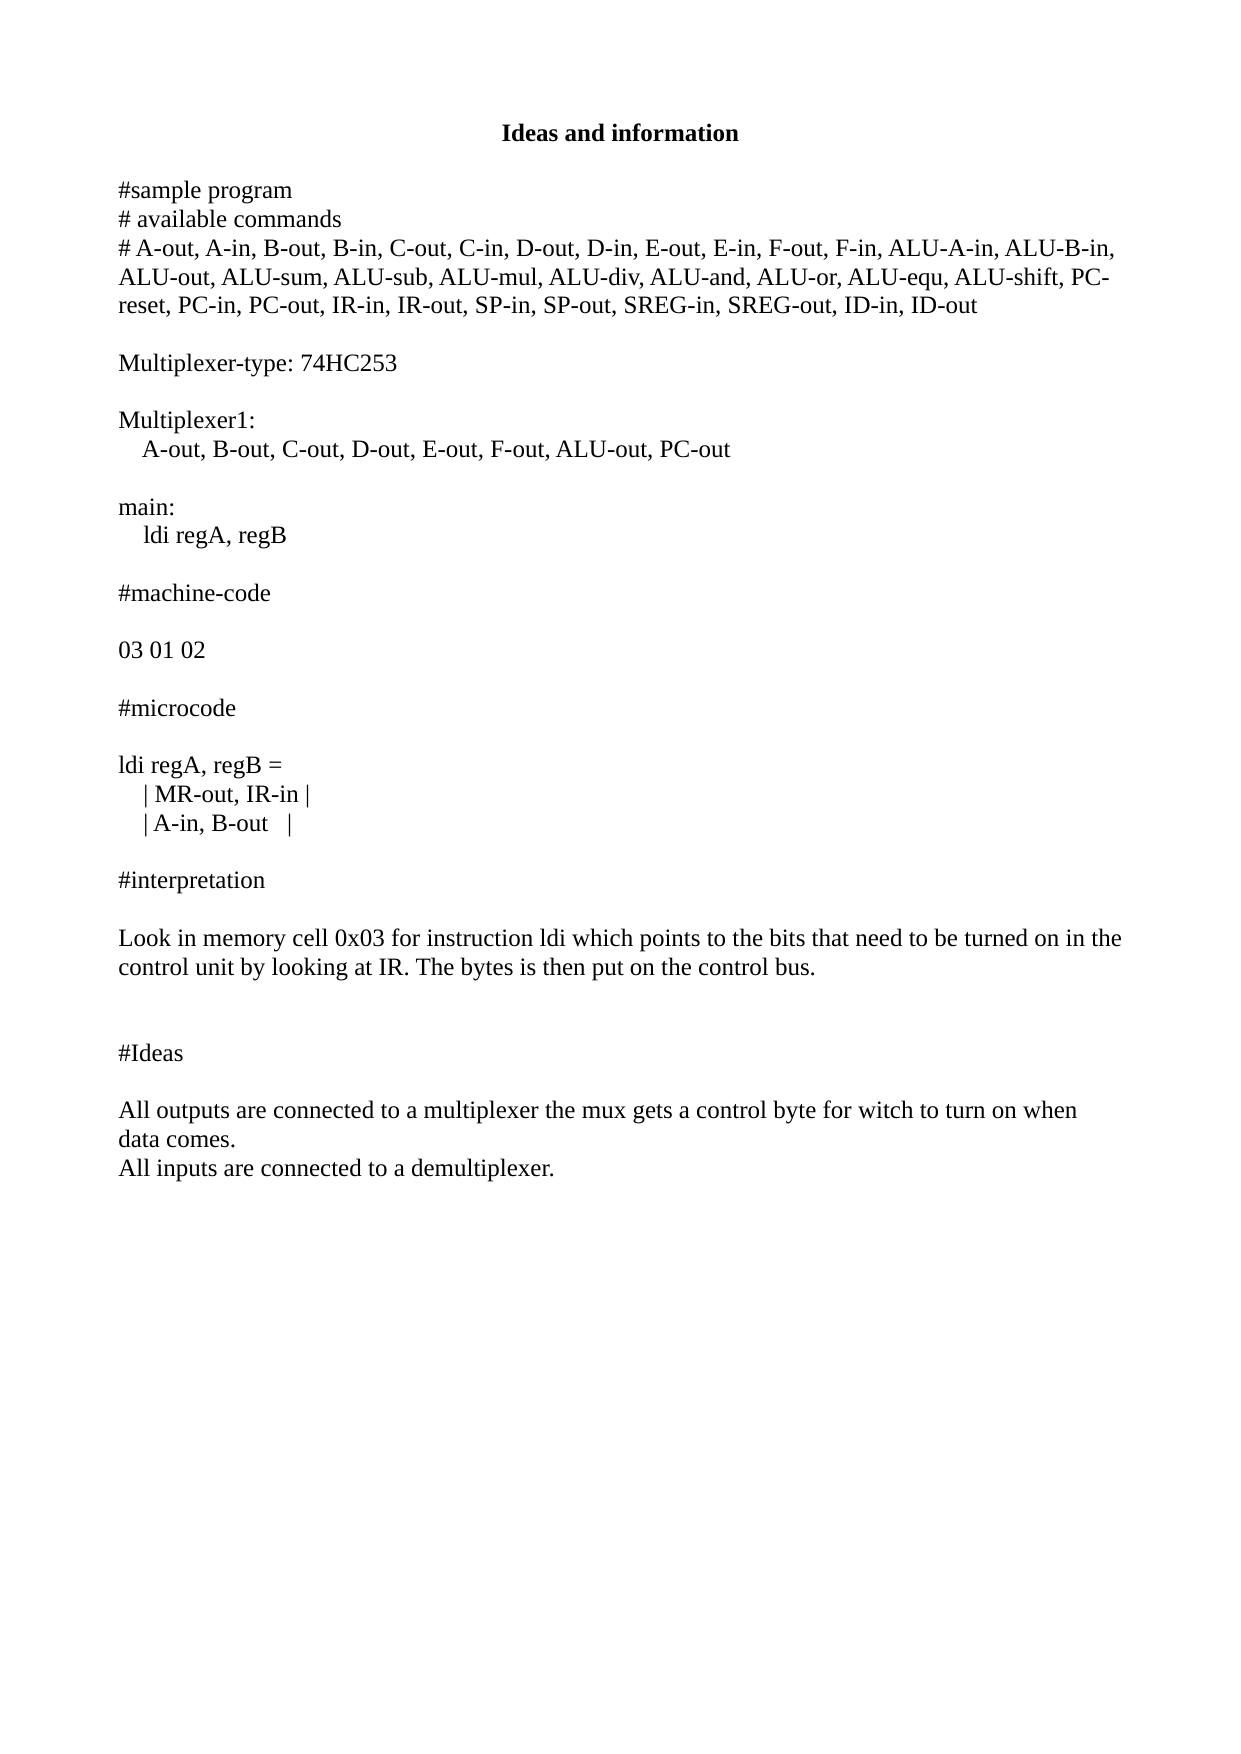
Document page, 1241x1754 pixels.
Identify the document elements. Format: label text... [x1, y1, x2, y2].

text 03 01 02 [118, 636, 1122, 664]
text Multiplexer1: [118, 406, 1122, 434]
text #Ideas [118, 1038, 1122, 1067]
text A-out, B-out, C-out, D-out, E-out, F-out, ALU-out, PC-out [118, 434, 1122, 463]
text All outputs are connected to a multiplexer the mux gets a control byte for witch to turn on when data comes. [118, 1096, 1122, 1153]
text All inputs are connected to a demultiplexer. [118, 1153, 1122, 1182]
text Ideas and information [118, 118, 1122, 147]
text #sample program [118, 176, 1122, 204]
text | A-in, B-out | [118, 808, 1122, 837]
text # A-out, A-in, B-out, B-in, C-out, C-in, D-out, D-in, E-out, E-in, F-out, F-in, ALU-A-in, ALU-B-in, ALU-out, ALU-sum, ALU-sub, ALU-mul, ALU-div, ALU-and, ALU-or, ALU-equ, ALU-shift, PC-reset, PC-in, PC-out, IR-in, IR-out, SP-in, SP-out, SREG-in, SREG-out, ID-in, ID-out [118, 233, 1122, 319]
text Look in memory cell 0x03 for instruction ldi which points to the bits that need to be turned on in the control unit by looking at IR. The bytes is then put on the control bus. [118, 923, 1122, 981]
text Multiplexer-type: 74HC253 [118, 348, 1122, 377]
text ldi regA, regB = [118, 751, 1122, 779]
text #microcode [118, 693, 1122, 722]
text main: [118, 492, 1122, 521]
text #machine-code [118, 578, 1122, 607]
text # available commands [118, 204, 1122, 233]
text | MR-out, IR-in | [118, 779, 1122, 808]
text #interpretation [118, 866, 1122, 894]
text ldi regA, regB [118, 521, 1122, 549]
